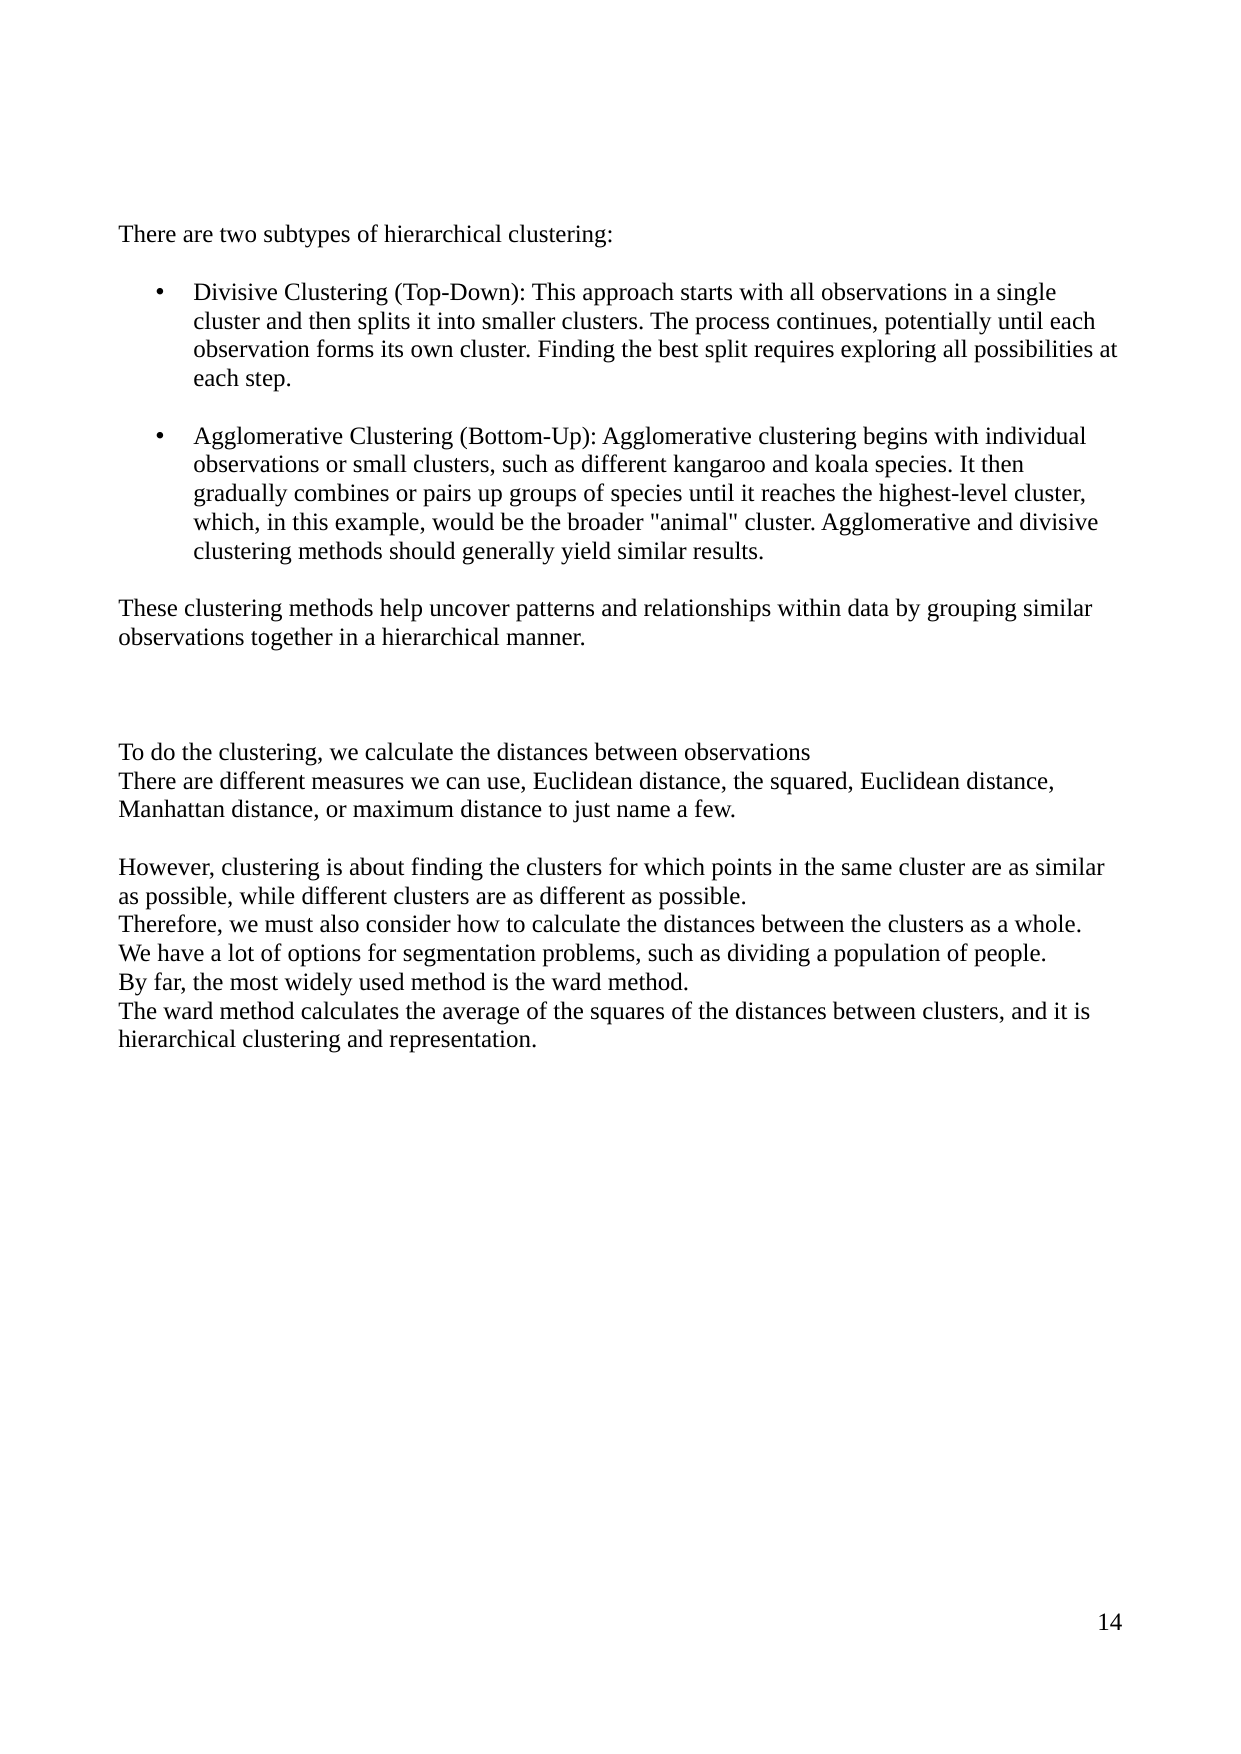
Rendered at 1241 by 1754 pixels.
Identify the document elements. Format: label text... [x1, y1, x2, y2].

list Divisive Clustering (Top-Down): This approach starts with all observations in a single cluster and then splits it into smaller clusters. The process continues, potentially until each observation forms its own cluster. Finding the best split requires exploring all possibilities at each step. [156, 277, 1122, 392]
list Agglomerative Clustering (Bottom-Up): Agglomerative clustering begins with individual observations or small clusters, such as different kangaroo and koala species. It then gradually combines or pairs up groups of species until it reaches the highest-level cluster, which, in this example, would be the broader "animal" cluster. Agglomerative and divisive clustering methods should generally yield similar results. [156, 421, 1122, 564]
text The ward method calculates the average of the squares of the distances between clusters, and it is hierarchical clustering and representation. [118, 996, 1122, 1053]
text To do the clustering, we calculate the distances between observations [118, 737, 1122, 766]
text We have a lot of options for segmentation problems, such as dividing a population of people. [118, 938, 1122, 967]
text Therefore, we must also consider how to calculate the distances between the clusters as a whole. [118, 909, 1122, 938]
text By far, the most widely used method is the ward method. [118, 967, 1122, 996]
text There are two subtypes of hierarchical clustering: [118, 219, 1122, 248]
text There are different measures we can use, Euclidean distance, the squared, Euclidean distance, Manhattan distance, or maximum distance to just name a few. [118, 766, 1122, 823]
text These clustering methods help uncover patterns and relationships within data by grouping similar observations together in a hierarchical manner. [118, 593, 1122, 651]
text However, clustering is about finding the clusters for which points in the same cluster are as similar as possible, while different clusters are as different as possible. [118, 852, 1122, 909]
